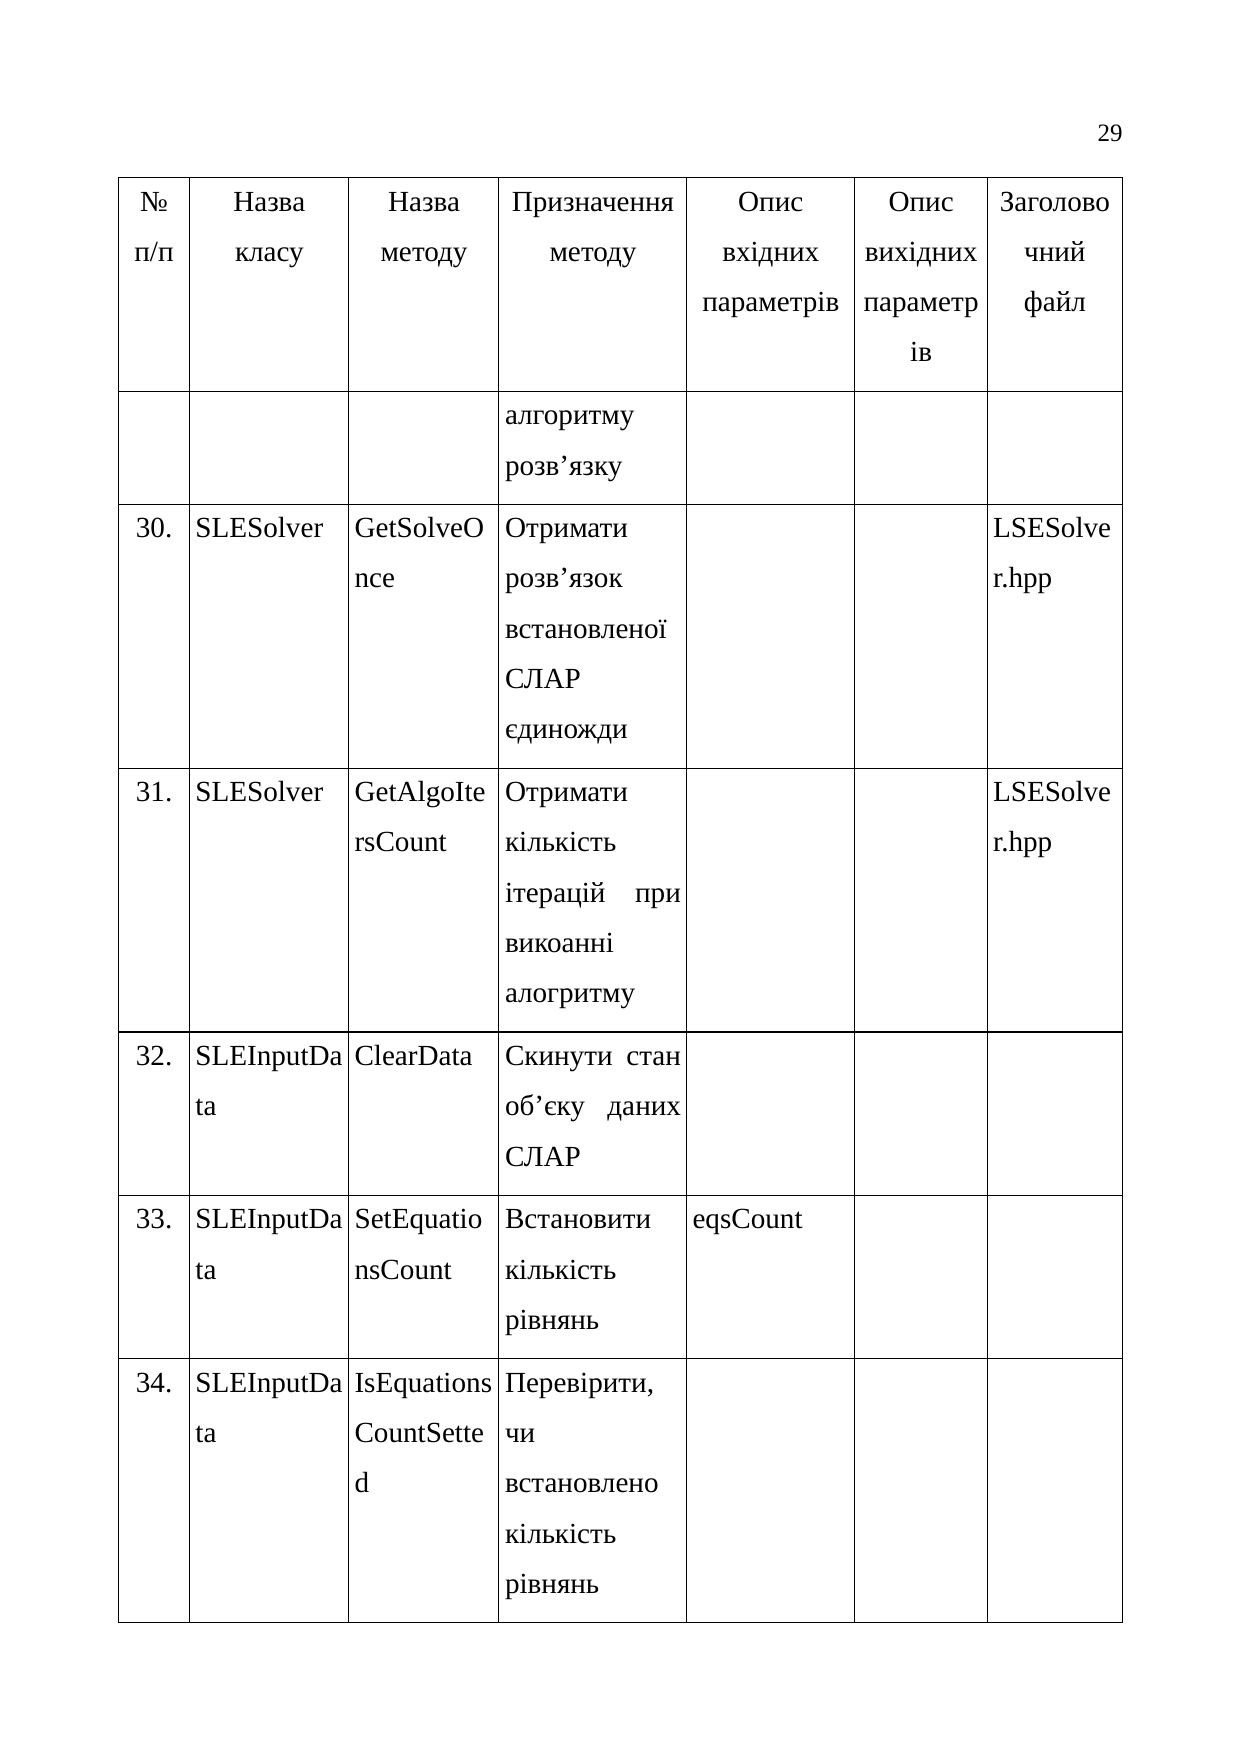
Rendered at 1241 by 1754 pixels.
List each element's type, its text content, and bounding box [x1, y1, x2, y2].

table_header Назва класу [190, 178, 348, 391]
table_cell SetEquationsCount [349, 1196, 498, 1358]
table_cell SLESolver [190, 769, 348, 1031]
table_cell Отримати розв’язок встановленої СЛАР єдиножди [499, 505, 686, 767]
table_cell SLEInputData [190, 1359, 348, 1622]
table_cell алгоритму розв’язку [499, 392, 686, 503]
table_cell 34. [119, 1359, 189, 1622]
table_header Назва методу [349, 178, 498, 391]
table_cell [988, 1033, 1122, 1195]
table_cell [190, 392, 348, 503]
table_cell Встановити кількість рівнянь [499, 1196, 686, 1358]
table_header Призначення методу [499, 178, 686, 391]
table_cell [988, 392, 1122, 503]
table_cell IsEquationsCountSetted [349, 1359, 498, 1622]
table_cell [119, 392, 189, 503]
table_cell [687, 1359, 854, 1622]
table_cell [855, 505, 987, 767]
table_cell [855, 769, 987, 1031]
table_cell [855, 1196, 987, 1358]
table_cell eqsCount [687, 1196, 854, 1358]
table_cell [687, 505, 854, 767]
table_cell GetSolveOnce [349, 505, 498, 767]
table_cell [988, 1196, 1122, 1358]
table_cell [855, 392, 987, 503]
table_cell 31. [119, 769, 189, 1031]
table_cell [687, 769, 854, 1031]
table_cell LSESolver.hpp [988, 769, 1122, 1031]
table_cell [349, 392, 498, 503]
table_cell [855, 1359, 987, 1622]
table_cell 33. [119, 1196, 189, 1358]
table_cell GetAlgoItersCount [349, 769, 498, 1031]
table_cell ClearData [349, 1033, 498, 1195]
table_cell 30. [119, 505, 189, 767]
table_header Опис вихідних параметрів [855, 178, 987, 391]
table_cell LSESolver.hpp [988, 505, 1122, 767]
table_cell Перевірити, чи встановлено кількість рівнянь [499, 1359, 686, 1622]
table_header Заголовочний файл [988, 178, 1122, 391]
table_cell [988, 1359, 1122, 1622]
table_header Опис вхідних параметрів [687, 178, 854, 391]
table_cell SLEInputData [190, 1033, 348, 1195]
table_cell [687, 392, 854, 503]
table_cell SLEInputData [190, 1196, 348, 1358]
table_cell SLESolver [190, 505, 348, 767]
table_cell [855, 1033, 987, 1195]
table_cell Отримати кількість ітерацій при викоанні алогритму [499, 769, 686, 1031]
table_cell [687, 1033, 854, 1195]
table_cell 32. [119, 1033, 189, 1195]
table_cell Скинути стан об’єку даних СЛАР [499, 1033, 686, 1195]
table_header № п/п [119, 178, 189, 391]
